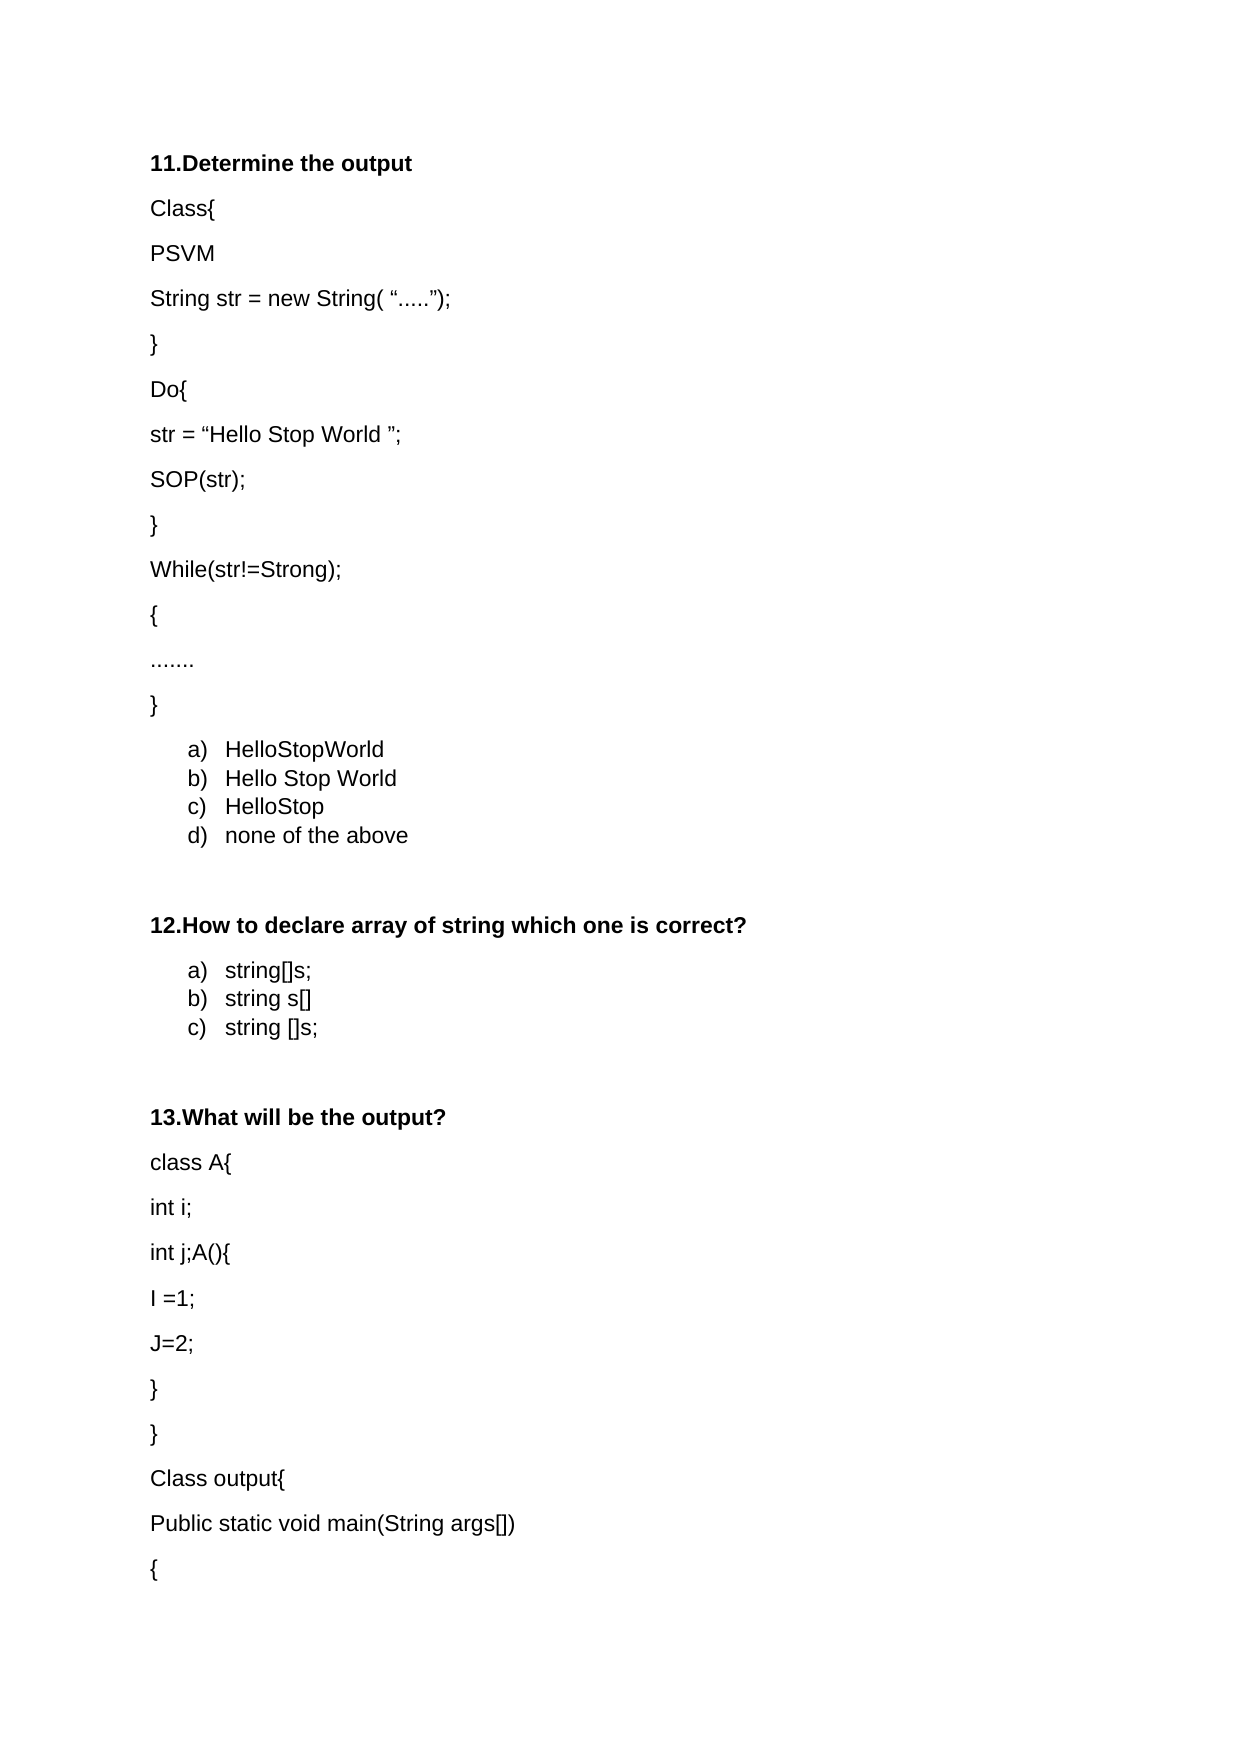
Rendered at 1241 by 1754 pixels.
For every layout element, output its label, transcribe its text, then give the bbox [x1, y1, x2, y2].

text int j;A(){ [150, 1239, 1090, 1266]
text 12.How to declare array of string which one is correct? [150, 912, 1090, 938]
text } [150, 1375, 1090, 1401]
text Class{ [150, 195, 1090, 221]
text J=2; [150, 1329, 1090, 1356]
list HelloStop [187, 793, 1090, 819]
text 13.What will be the output? [150, 1104, 1090, 1130]
list none of the above [187, 822, 1090, 848]
text String str = new String( “.....”); [150, 285, 1090, 312]
list HelloStopWorld [187, 736, 1090, 763]
text While(str!=Strong); [150, 556, 1090, 582]
text I =1; [150, 1284, 1090, 1311]
text str = “Hello Stop World ”; [150, 421, 1090, 447]
text { [150, 601, 1090, 627]
text Do{ [150, 376, 1090, 402]
text } [150, 691, 1090, 718]
text int i; [150, 1194, 1090, 1221]
text Public static void main(String args[]) [150, 1510, 1090, 1536]
text class A{ [150, 1149, 1090, 1176]
text PSVM [150, 240, 1090, 267]
list string []s; [187, 1014, 1090, 1040]
text Class output{ [150, 1465, 1090, 1491]
text SOP(str); [150, 466, 1090, 492]
text ....... [150, 646, 1090, 672]
list string[]s; [187, 957, 1090, 983]
text } [150, 1420, 1090, 1446]
text } [150, 511, 1090, 537]
text } [150, 330, 1090, 357]
text 11.Determine the output [150, 150, 1090, 176]
list string s[] [187, 985, 1090, 1012]
list Hello Stop World [187, 765, 1090, 791]
text { [150, 1555, 1090, 1581]
